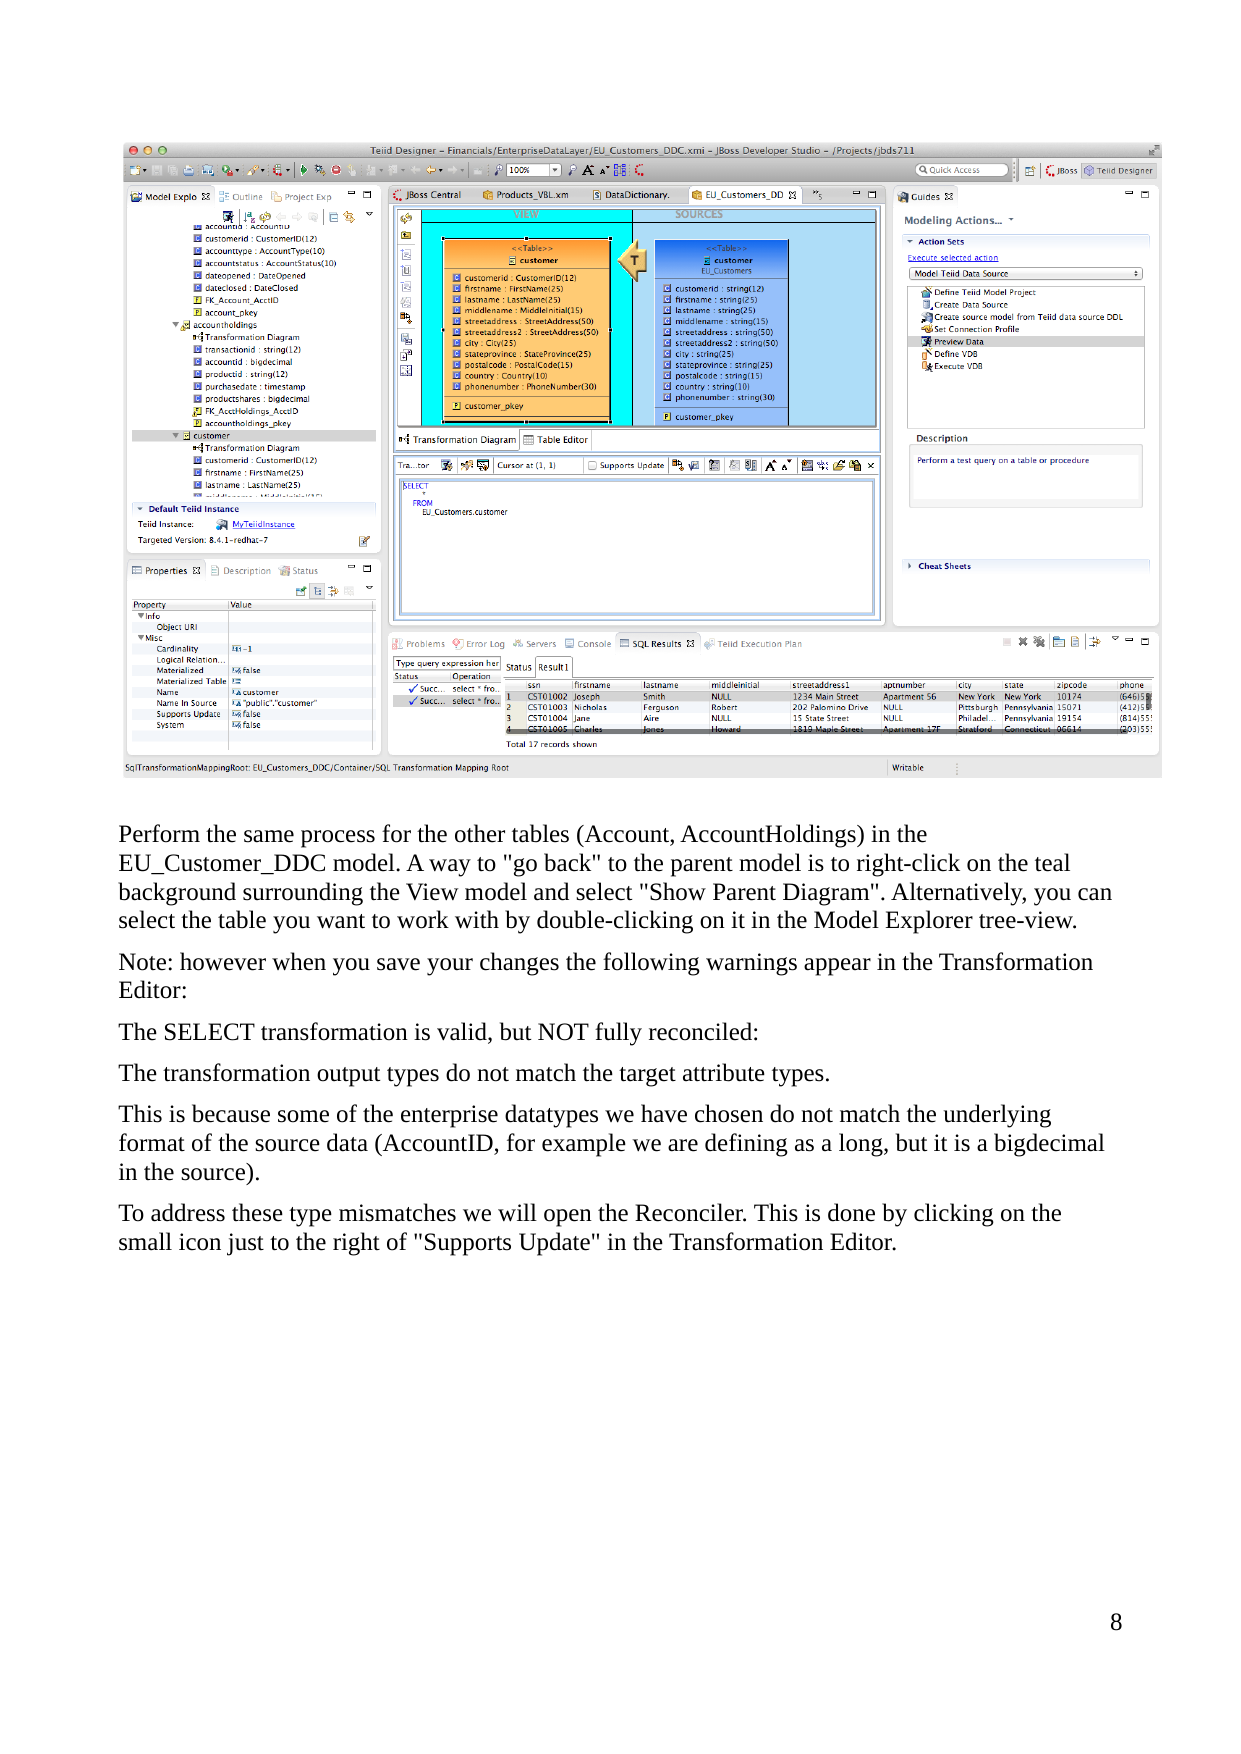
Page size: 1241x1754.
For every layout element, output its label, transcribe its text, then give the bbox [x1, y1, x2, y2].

text The SELECT transformation is valid, but NOT fully reconciled: [118, 1017, 1122, 1046]
text Perform the same process for the other tables (Account, AccountHoldings) in the EU_Customer_DDC model. A way to "go back" to the parent model is to right-click on the teal background surrounding the View model and select "Show Parent Diagram". Alternatively, you can select the table you want to work with by double-clicking on it in the Model Explorer tree-view. [118, 819, 1122, 934]
text To address these type mismatches we will open the Reconciler. This is done by clicking on the small icon just to the right of "Supports Update" in the Transformation Editor. [118, 1198, 1122, 1256]
text Note: however when you save your changes the following warnings appear in the Transformation Editor: [118, 947, 1122, 1004]
text This is because some of the enterprise datatypes we have chosen do not match the underlying format of the source data (AccountID, for example we are defining as a long, but it is a bigdecimal in the source). [118, 1099, 1122, 1186]
text The transformation output types do not match the target attribute types. [118, 1058, 1122, 1087]
picture [123, 142, 1162, 778]
